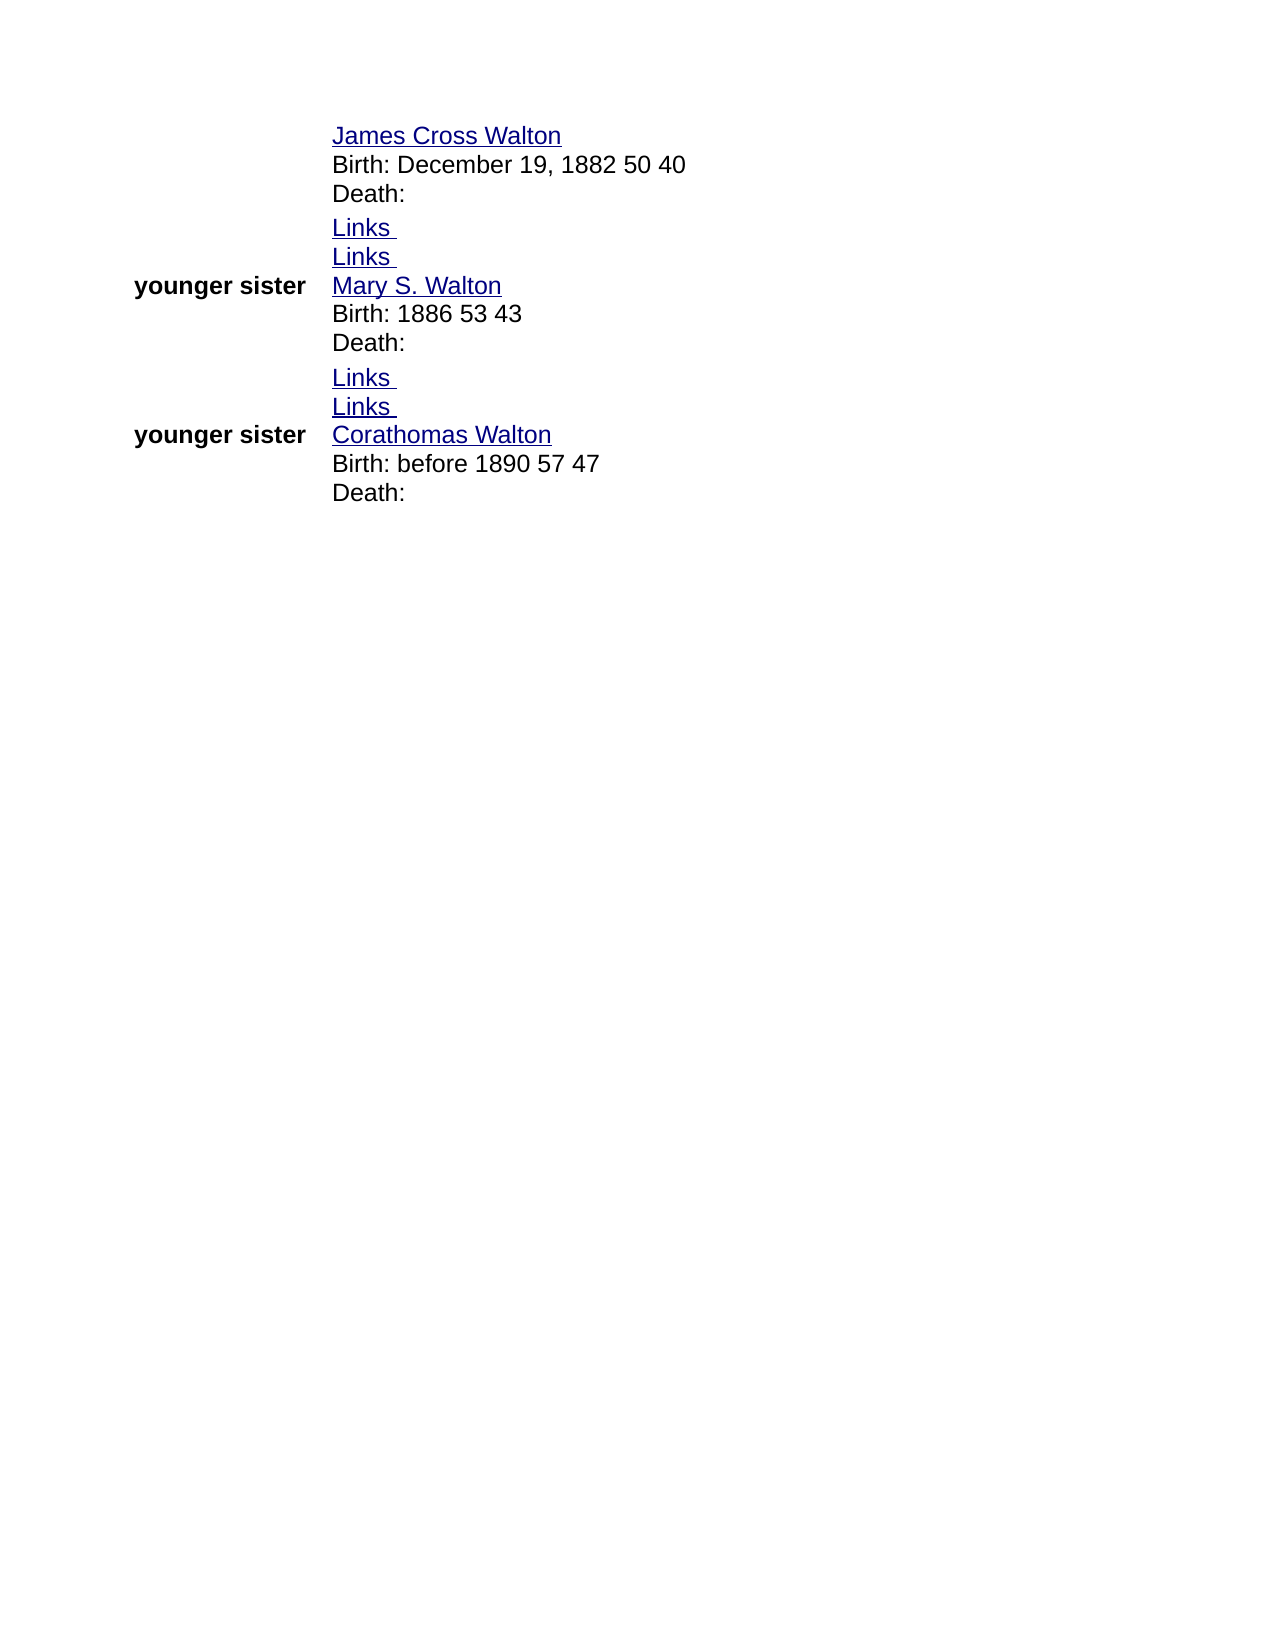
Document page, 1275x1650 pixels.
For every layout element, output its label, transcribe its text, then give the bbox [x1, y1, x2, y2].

table_cell [118, 118, 329, 210]
table_cell Links Links Mary S. Walton Birth: 1886 53 43 Death: [329, 210, 1157, 360]
table_cell James Cross Walton Birth: December 19, 1882 50 40 Death: [329, 118, 1157, 210]
table_cell Links Links Corathomas Walton Birth: before 1890 57 47 Death: [329, 360, 1157, 509]
table_cell younger sister [118, 210, 329, 360]
table_cell younger sister [118, 360, 329, 509]
